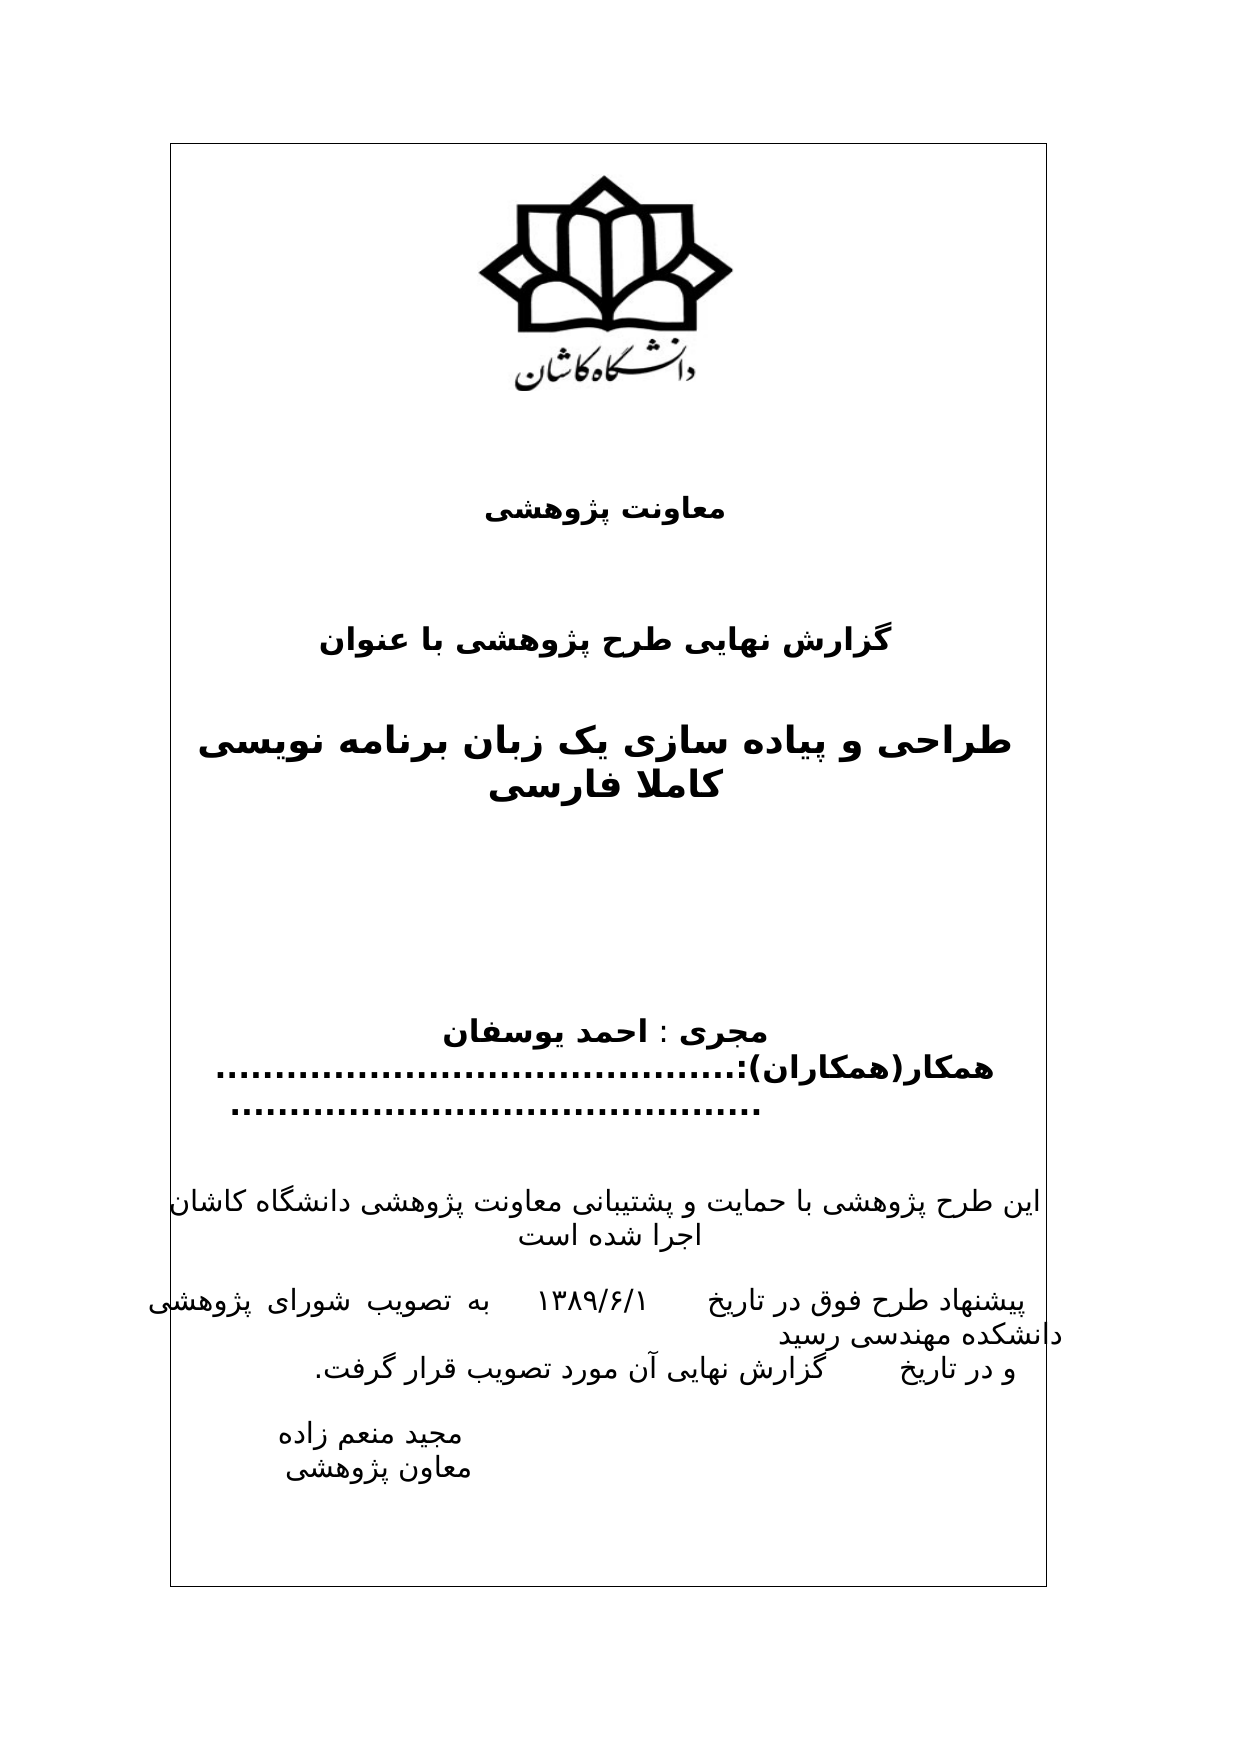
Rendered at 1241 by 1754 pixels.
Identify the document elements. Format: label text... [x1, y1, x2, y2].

text گزارش نهایی طرح پژوهشی با عنوان [171, 622, 1046, 658]
title [1047, 719, 1063, 806]
text [148, 1013, 170, 1050]
text این طرح پژوهشی با حمایت و پشتیبانی معاونت پژوهشی دانشگاه کاشان اجرا شده است [171, 1185, 1046, 1253]
text پیشنهاد طرح فوق در تاریخ ۱۳۸۹/۶/۱ به تصویب شورای پژوهشی دانشکده مهندسی رسید [171, 1284, 1046, 1352]
text [148, 1451, 170, 1485]
text [148, 1417, 170, 1451]
text مجری : احمد یوسفان [171, 1013, 1046, 1050]
text [1047, 1417, 1063, 1451]
text [148, 622, 170, 658]
text [148, 492, 170, 526]
text معاون پژوهشی [171, 1451, 1046, 1485]
text مجید منعم زاده [171, 1417, 1046, 1451]
title [148, 719, 170, 806]
text [1047, 1451, 1063, 1485]
title طراحی و پیاده سازی یک زبان برنامه نویسی کاملا فارسی [171, 719, 1046, 806]
text همکار(همکاران):............................................ [171, 1050, 1046, 1086]
text [1047, 1013, 1063, 1050]
text [1047, 492, 1063, 526]
text و در تاریخ گزارش نهایی آن مورد تصویب قرار گرفت. [171, 1352, 1046, 1386]
text معاونت پژوهشی [171, 492, 1046, 526]
text ............................................. [171, 1086, 1046, 1122]
